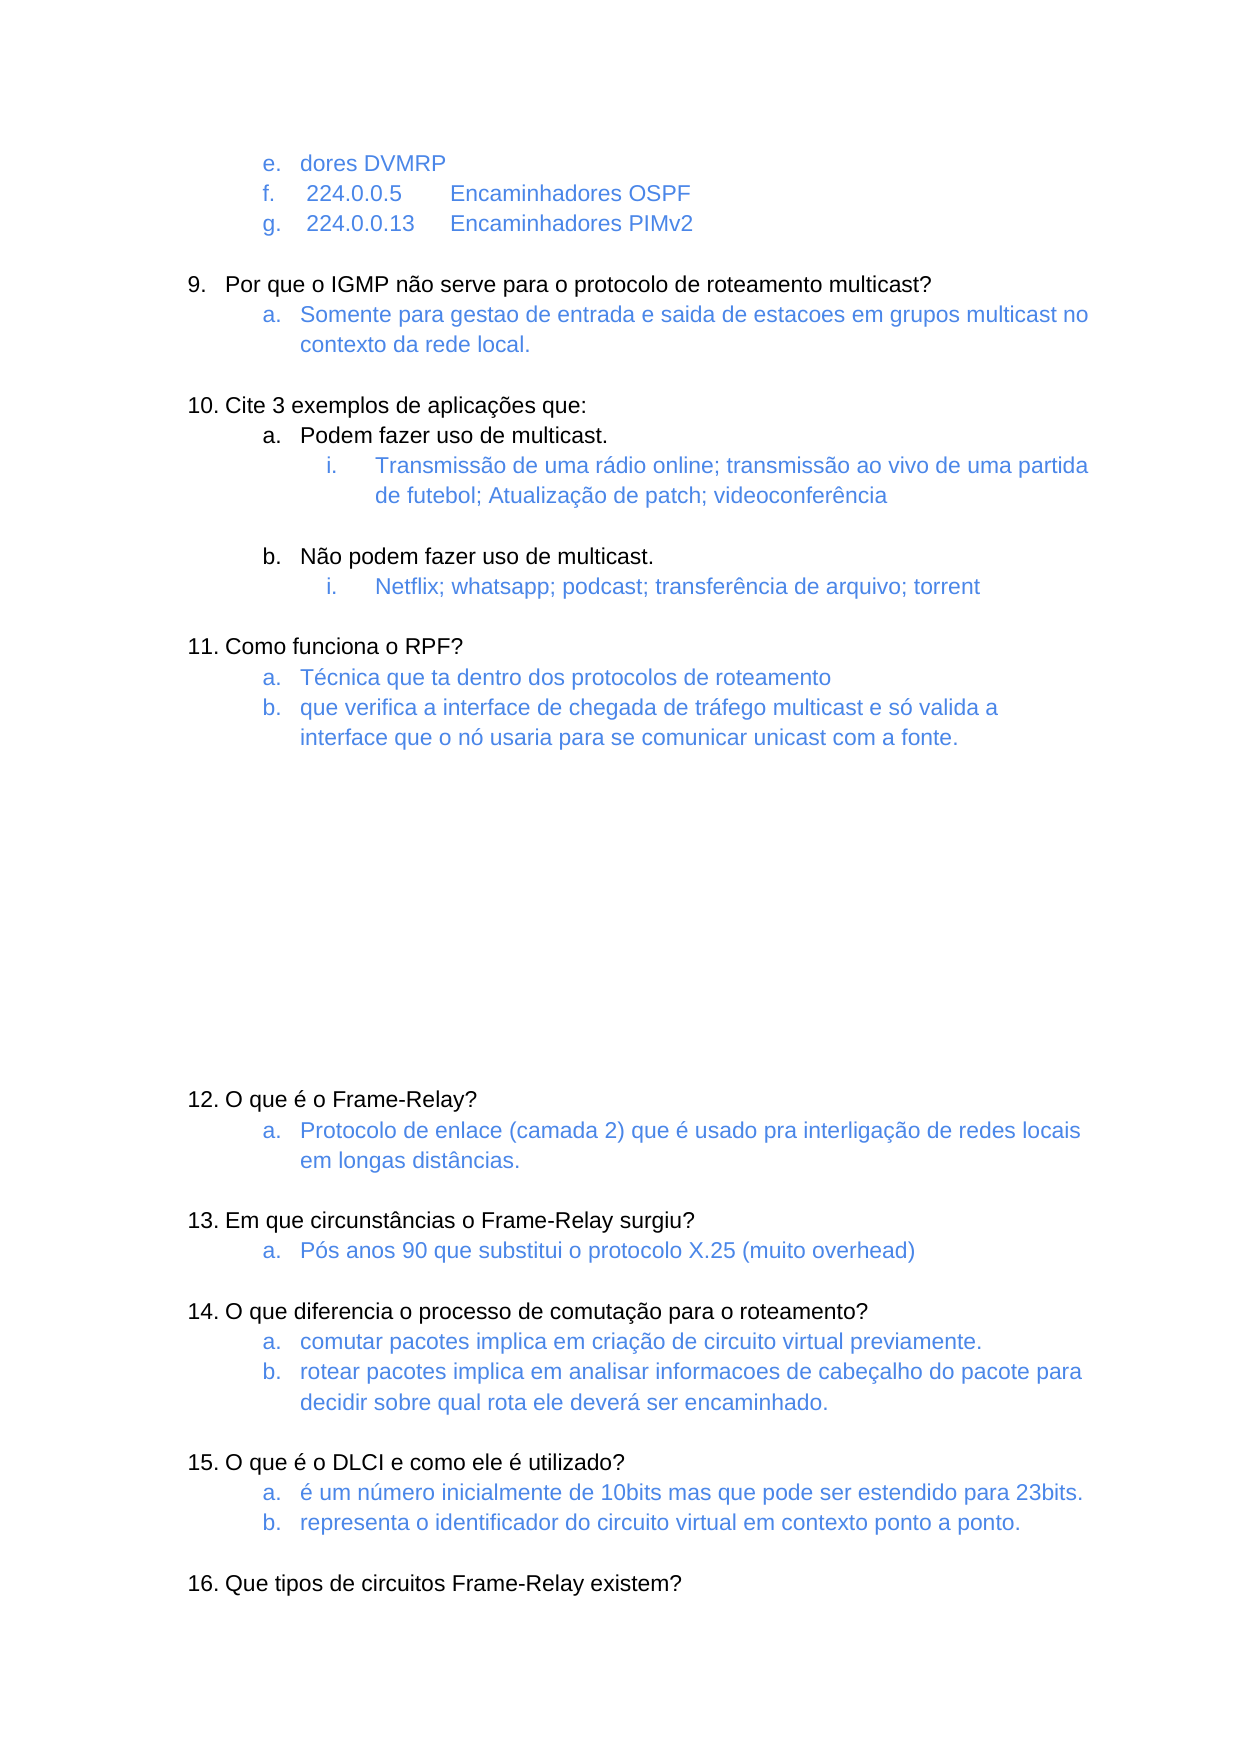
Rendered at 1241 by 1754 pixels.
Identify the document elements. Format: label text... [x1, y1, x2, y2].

list Em que circunstâncias o Frame-Relay surgiu? [187, 1207, 1090, 1234]
list Transmissão de uma rádio online; transmissão ao vivo de uma partida de futebol; Atualização de patch; videoconferência [337, 452, 1090, 509]
list representa o identificador do circuito virtual em contexto ponto a ponto. [262, 1509, 1090, 1536]
list Cite 3 exemplos de aplicações que: [187, 392, 1090, 418]
list comutar pacotes implica em criação de circuito virtual previamente. [262, 1328, 1090, 1354]
list Como funciona o RPF? [187, 633, 1090, 660]
list Protocolo de enlace (camada 2) que é usado pra interligação de redes locais em longas distâncias. [262, 1117, 1090, 1173]
list rotear pacotes implica em analisar informacoes de cabeçalho do pacote para decidir sobre qual rota ele deverá ser encaminhado. [262, 1358, 1090, 1415]
list Somente para gestao de entrada e saida de estacoes em grupos multicast no contexto da rede local. [262, 301, 1090, 358]
list Pós anos 90 que substitui o protocolo X.25 (muito overhead) [262, 1237, 1090, 1264]
list Podem fazer uso de multicast. [262, 422, 1090, 448]
list Por que o IGMP não serve para o protocolo de roteamento multicast? [187, 271, 1090, 297]
list Netflix; whatsapp; podcast; transferência de arquivo; torrent [337, 573, 1090, 599]
list O que é o DLCI e como ele é utilizado? [187, 1449, 1090, 1475]
list é um número inicialmente de 10bits mas que pode ser estendido para 23bits. [262, 1479, 1090, 1506]
list 224.0.0.13 Encaminhadores PIMv2 [262, 210, 1090, 237]
list O que diferencia o processo de comutação para o roteamento? [187, 1298, 1090, 1324]
list O que é o Frame-Relay? [187, 1086, 1090, 1113]
list Que tipos de circuitos Frame-Relay existem? [187, 1570, 1090, 1596]
list Não podem fazer uso de multicast. [262, 543, 1090, 569]
list que verifica a interface de chegada de tráfego multicast e só valida a interface que o nó usaria para se comunicar unicast com a fonte. [262, 694, 1090, 750]
list dores DVMRP [262, 150, 1090, 176]
list Técnica que ta dentro dos protocolos de roteamento [262, 663, 1090, 690]
list 224.0.0.5 Encaminhadores OSPF [262, 180, 1090, 207]
